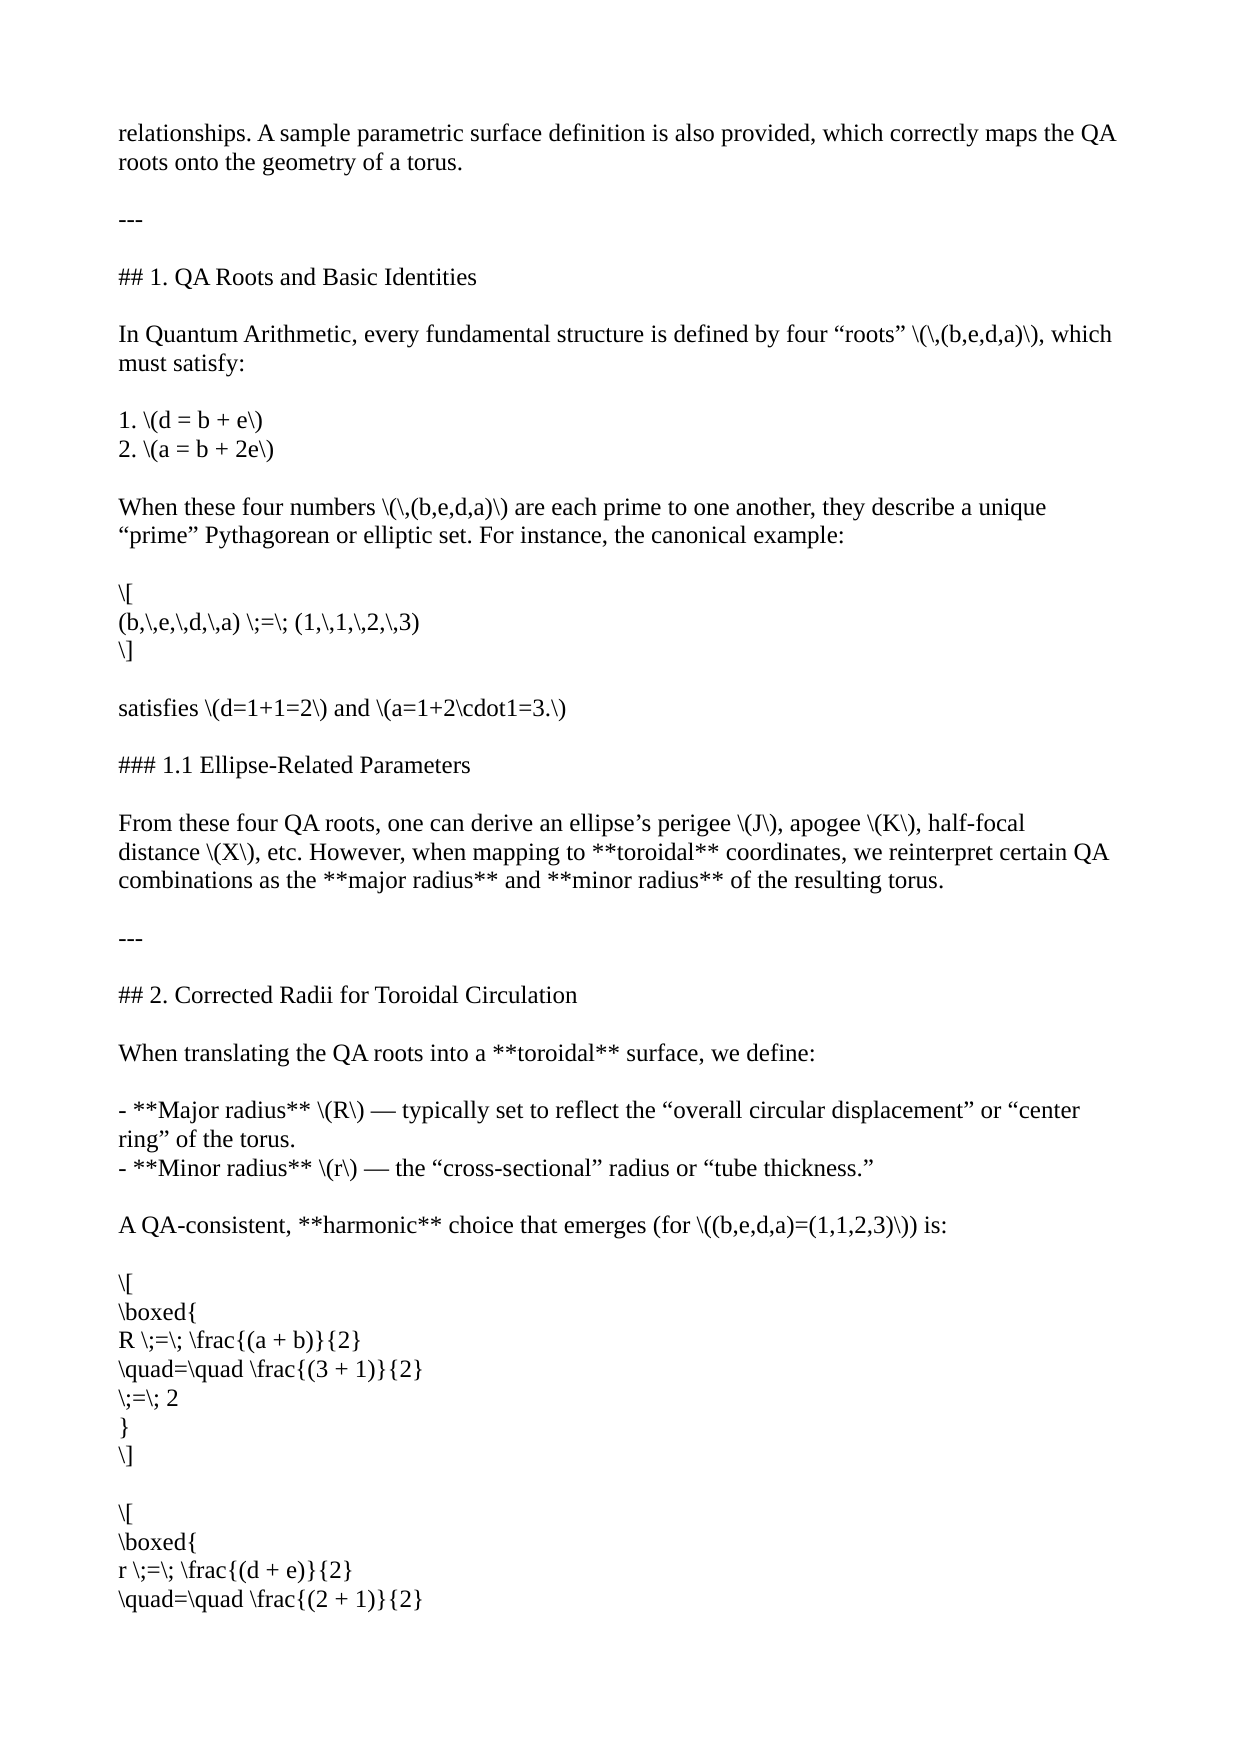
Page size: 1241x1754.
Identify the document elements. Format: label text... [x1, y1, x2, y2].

text \[ [118, 578, 1122, 607]
text 2. \(a = b + 2e\) [118, 434, 1122, 463]
text r \;=\; \frac{(d + e)}{2} [118, 1556, 1122, 1584]
text satisfies \(d=1+1=2\) and \(a=1+2\cdot1=3.\) [118, 693, 1122, 722]
text - **Minor radius** \(r\) — the “cross-sectional” radius or “tube thickness.” [118, 1153, 1122, 1182]
text - **Major radius** \(R\) — typically set to reflect the “overall circular displacement” or “center ring” of the torus. [118, 1096, 1122, 1153]
text When these four numbers \(\,(b,e,d,a)\) are each prime to one another, they describe a unique “prime” Pythagorean or elliptic set. For instance, the canonical example: [118, 492, 1122, 549]
text \boxed{ [118, 1297, 1122, 1326]
text \[ [118, 1498, 1122, 1527]
text \] [118, 636, 1122, 664]
text \;=\; 2 [118, 1383, 1122, 1412]
text 1. \(d = b + e\) [118, 406, 1122, 434]
text ### 1.1 Ellipse-Related Parameters [118, 751, 1122, 779]
text When translating the QA roots into a **toroidal** surface, we define: [118, 1038, 1122, 1067]
text \boxed{ [118, 1527, 1122, 1556]
text } [118, 1412, 1122, 1441]
text --- [118, 204, 1122, 233]
text ## 1. QA Roots and Basic Identities [118, 262, 1122, 291]
text \] [118, 1441, 1122, 1469]
text --- [118, 923, 1122, 952]
text relationships. A sample parametric surface definition is also provided, which correctly maps the QA roots onto the geometry of a torus. [118, 118, 1122, 176]
text ## 2. Corrected Radii for Toroidal Circulation [118, 981, 1122, 1009]
text \[ [118, 1268, 1122, 1297]
text (b,\,e,\,d,\,a) \;=\; (1,\,1,\,2,\,3) [118, 607, 1122, 636]
text \quad=\quad \frac{(3 + 1)}{2} [118, 1354, 1122, 1383]
text In Quantum Arithmetic, every fundamental structure is defined by four “roots” \(\,(b,e,d,a)\), which must satisfy: [118, 319, 1122, 377]
text R \;=\; \frac{(a + b)}{2} [118, 1326, 1122, 1354]
text From these four QA roots, one can derive an ellipse’s perigee \(J\), apogee \(K\), half-focal distance \(X\), etc. However, when mapping to **toroidal** coordinates, we reinterpret certain QA combinations as the **major radius** and **minor radius** of the resulting torus. [118, 808, 1122, 894]
text A QA-consistent, **harmonic** choice that emerges (for \((b,e,d,a)=(1,1,2,3)\)) is: [118, 1211, 1122, 1239]
text \quad=\quad \frac{(2 + 1)}{2} [118, 1584, 1122, 1613]
